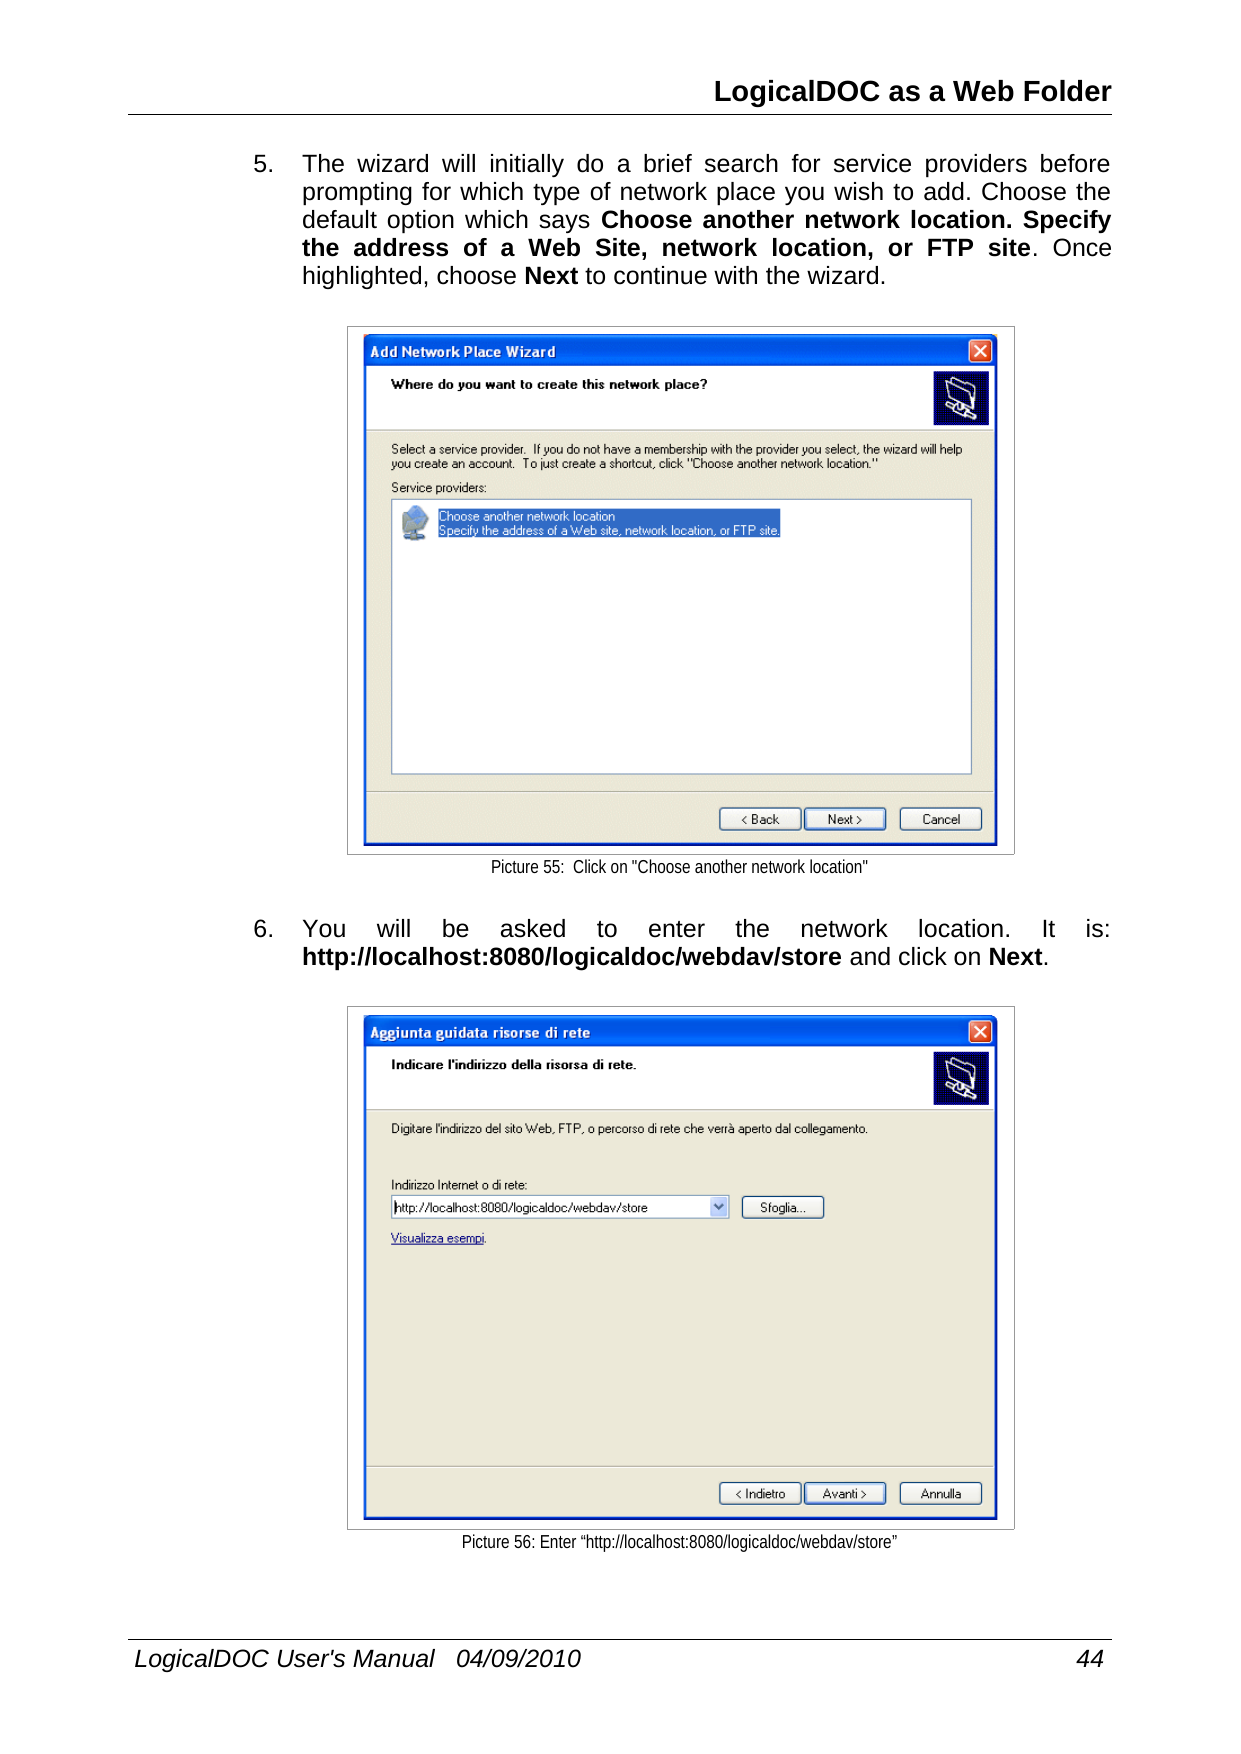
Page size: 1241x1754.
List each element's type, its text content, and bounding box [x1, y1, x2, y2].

list The wizard will initially do a brief search for service providers before prompting for which type of network place you wish to add. Choose the default option which says Choose another network location. Specify the address of a Web Site, network location, or FTP site. Once highlighted, choose Next to continue with the wizard. [253, 150, 1112, 289]
text Picture 56: Enter “http://localhost:8080/logicaldoc/webdav/store” [347, 1530, 1011, 1551]
picture [363, 334, 998, 846]
list You will be asked to enter the network location. It is: http://localhost:8080/logicaldoc/webdav/store and click on Next. [253, 915, 1112, 971]
text Picture 55: Click on "Choose another network location" [347, 855, 1011, 877]
